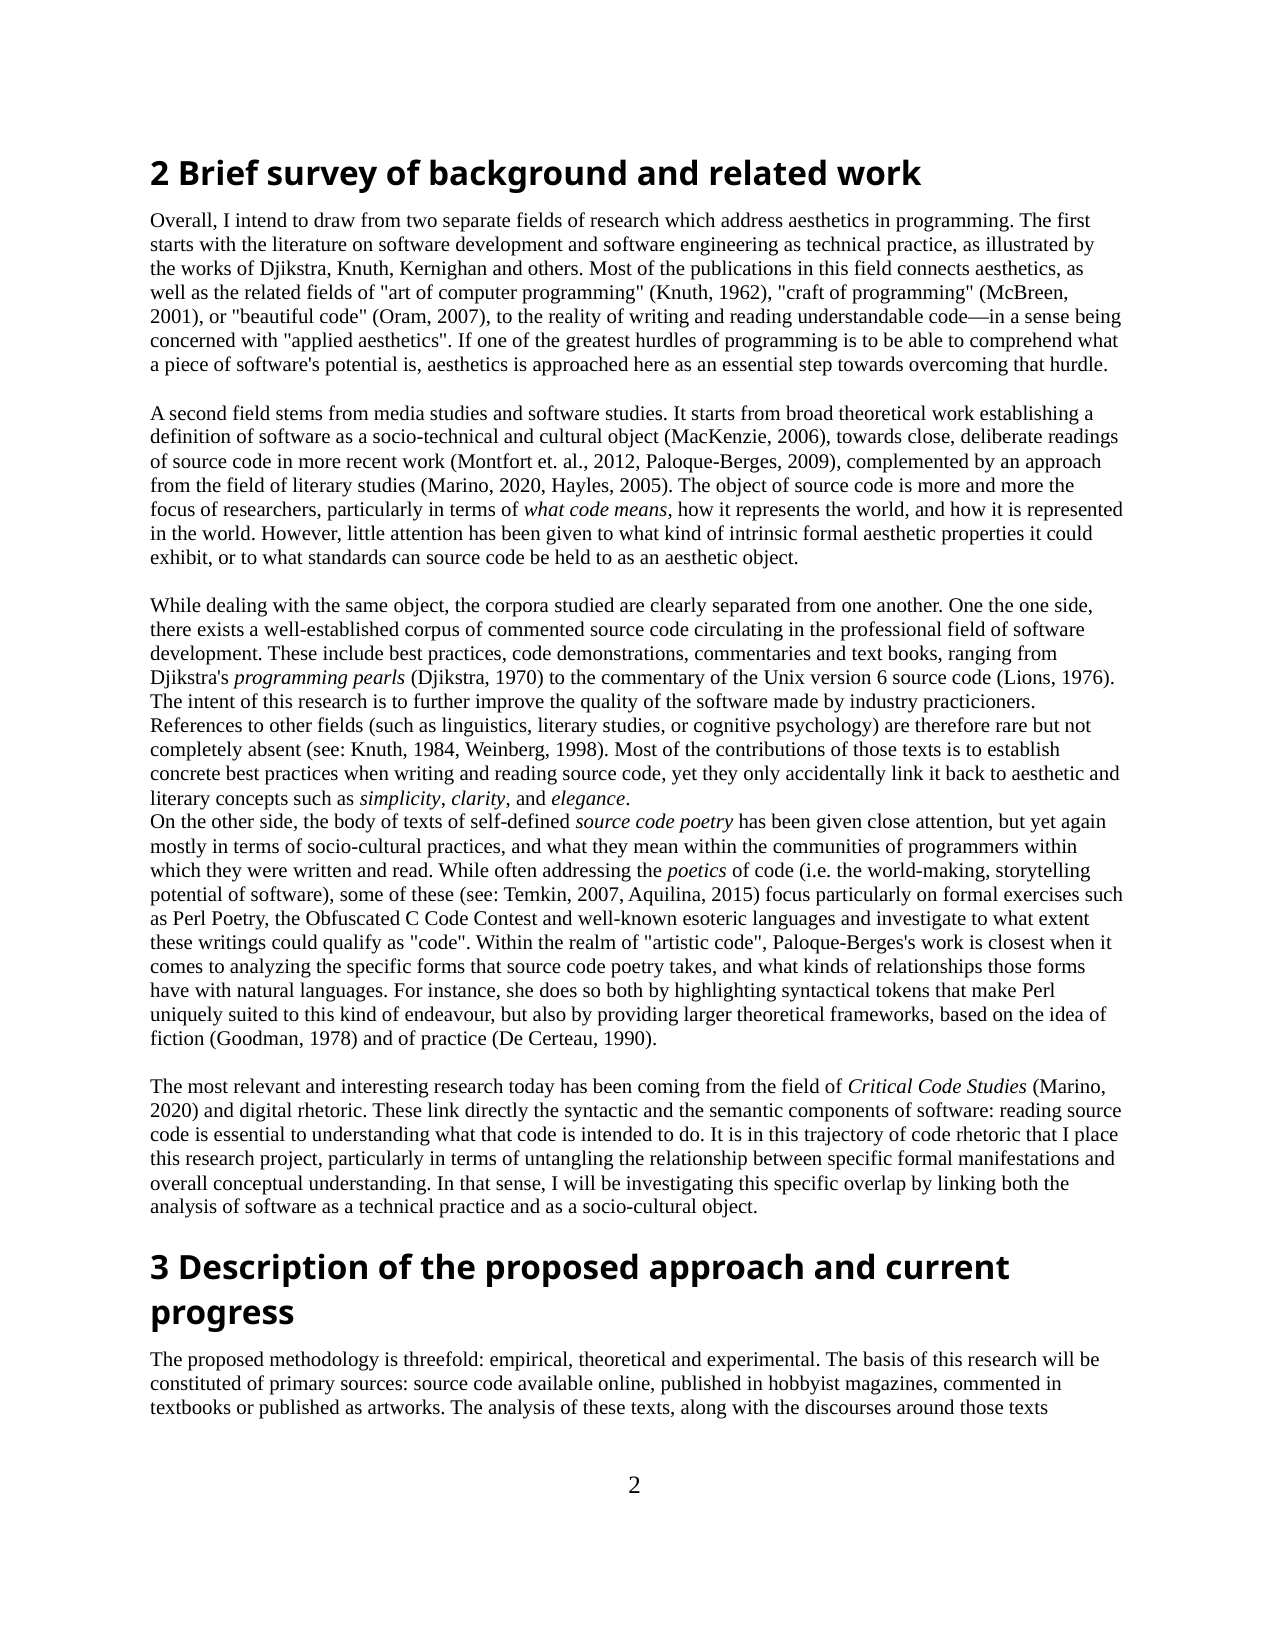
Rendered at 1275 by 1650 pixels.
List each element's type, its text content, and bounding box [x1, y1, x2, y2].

text While dealing with the same object, the corpora studied are clearly separated from one another. One the one side, there exists a well-established corpus of commented source code circulating in the professional field of software development. These include best practices, code demonstrations, commentaries and text books, ranging from Djikstra's programming pearls (Djikstra, 1970) to the commentary of the Unix version 6 source code (Lions, 1976). The intent of this research is to further improve the quality of the software made by industry practicioners. References to other fields (such as linguistics, literary studies, or cognitive psychology) are therefore rare but not completely absent (see: Knuth, 1984, Weinberg, 1998). Most of the contributions of those texts is to establish concrete best practices when writing and reading source code, yet they only accidentally link it back to aesthetic and literary concepts such as simplicity, clarity, and elegance. [150, 593, 1125, 809]
subtitle 2 Brief survey of background and related work [150, 150, 1125, 195]
text The proposed methodology is threefold: empirical, theoretical and experimental. The basis of this research will be constituted of primary sources: source code available online, published in hobbyist magazines, commented in textbooks or published as artworks. The analysis of these texts, along with the discourses around those texts [150, 1347, 1125, 1419]
text On the other side, the body of texts of self-defined source code poetry has been given close attention, but yet again mostly in terms of socio-cultural practices, and what they mean within the communities of programmers within which they were written and read. While often addressing the poetics of code (i.e. the world-making, storytelling potential of software), some of these (see: Temkin, 2007, Aquilina, 2015) focus particularly on formal exercises such as Perl Poetry, the Obfuscated C Code Contest and well-known esoteric languages and investigate to what extent these writings could qualify as "code". Within the realm of "artistic code", Paloque-Berges's work is closest when it comes to analyzing the specific forms that source code poetry takes, and what kinds of relationships those forms have with natural languages. For instance, she does so both by highlighting syntactical tokens that make Perl uniquely suited to this kind of endeavour, but also by providing larger theoretical frameworks, based on the idea of fiction (Goodman, 1978) and of practice (De Certeau, 1990). [150, 809, 1125, 1050]
subtitle 3 Description of the proposed approach and current progress [150, 1243, 1125, 1334]
text The most relevant and interesting research today has been coming from the field of Critical Code Studies (Marino, 2020) and digital rhetoric. These link directly the syntactic and the semantic components of software: reading source code is essential to understanding what that code is intended to do. It is in this trajectory of code rhetoric that I place this research project, particularly in terms of untangling the relationship between specific formal manifestations and overall conceptual understanding. In that sense, I will be investigating this specific overlap by linking both the analysis of software as a technical practice and as a socio-cultural object. [150, 1074, 1125, 1218]
text A second field stems from media studies and software studies. It starts from broad theoretical work establishing a definition of software as a socio-technical and cultural object (MacKenzie, 2006), towards close, deliberate readings of source code in more recent work (Montfort et. al., 2012, Paloque-Berges, 2009), complemented by an approach from the field of literary studies (Marino, 2020, Hayles, 2005). The object of source code is more and more the focus of researchers, particularly in terms of what code means, how it represents the world, and how it is represented in the world. However, little attention has been given to what kind of intrinsic formal aesthetic properties it could exhibit, or to what standards can source code be held to as an aesthetic object. [150, 400, 1125, 569]
text Overall, I intend to draw from two separate fields of research which address aesthetics in programming. The first starts with the literature on software development and software engineering as technical practice, as illustrated by the works of Djikstra, Knuth, Kernighan and others. Most of the publications in this field connects aesthetics, as well as the related fields of "art of computer programming" (Knuth, 1962), "craft of programming" (McBreen, 2001), or "beautiful code" (Oram, 2007), to the reality of writing and reading understandable code—in a sense being concerned with "applied aesthetics". If one of the greatest hurdles of programming is to be able to comprehend what a piece of software's potential is, aesthetics is approached here as an essential step towards overcoming that hurdle. [150, 208, 1125, 376]
